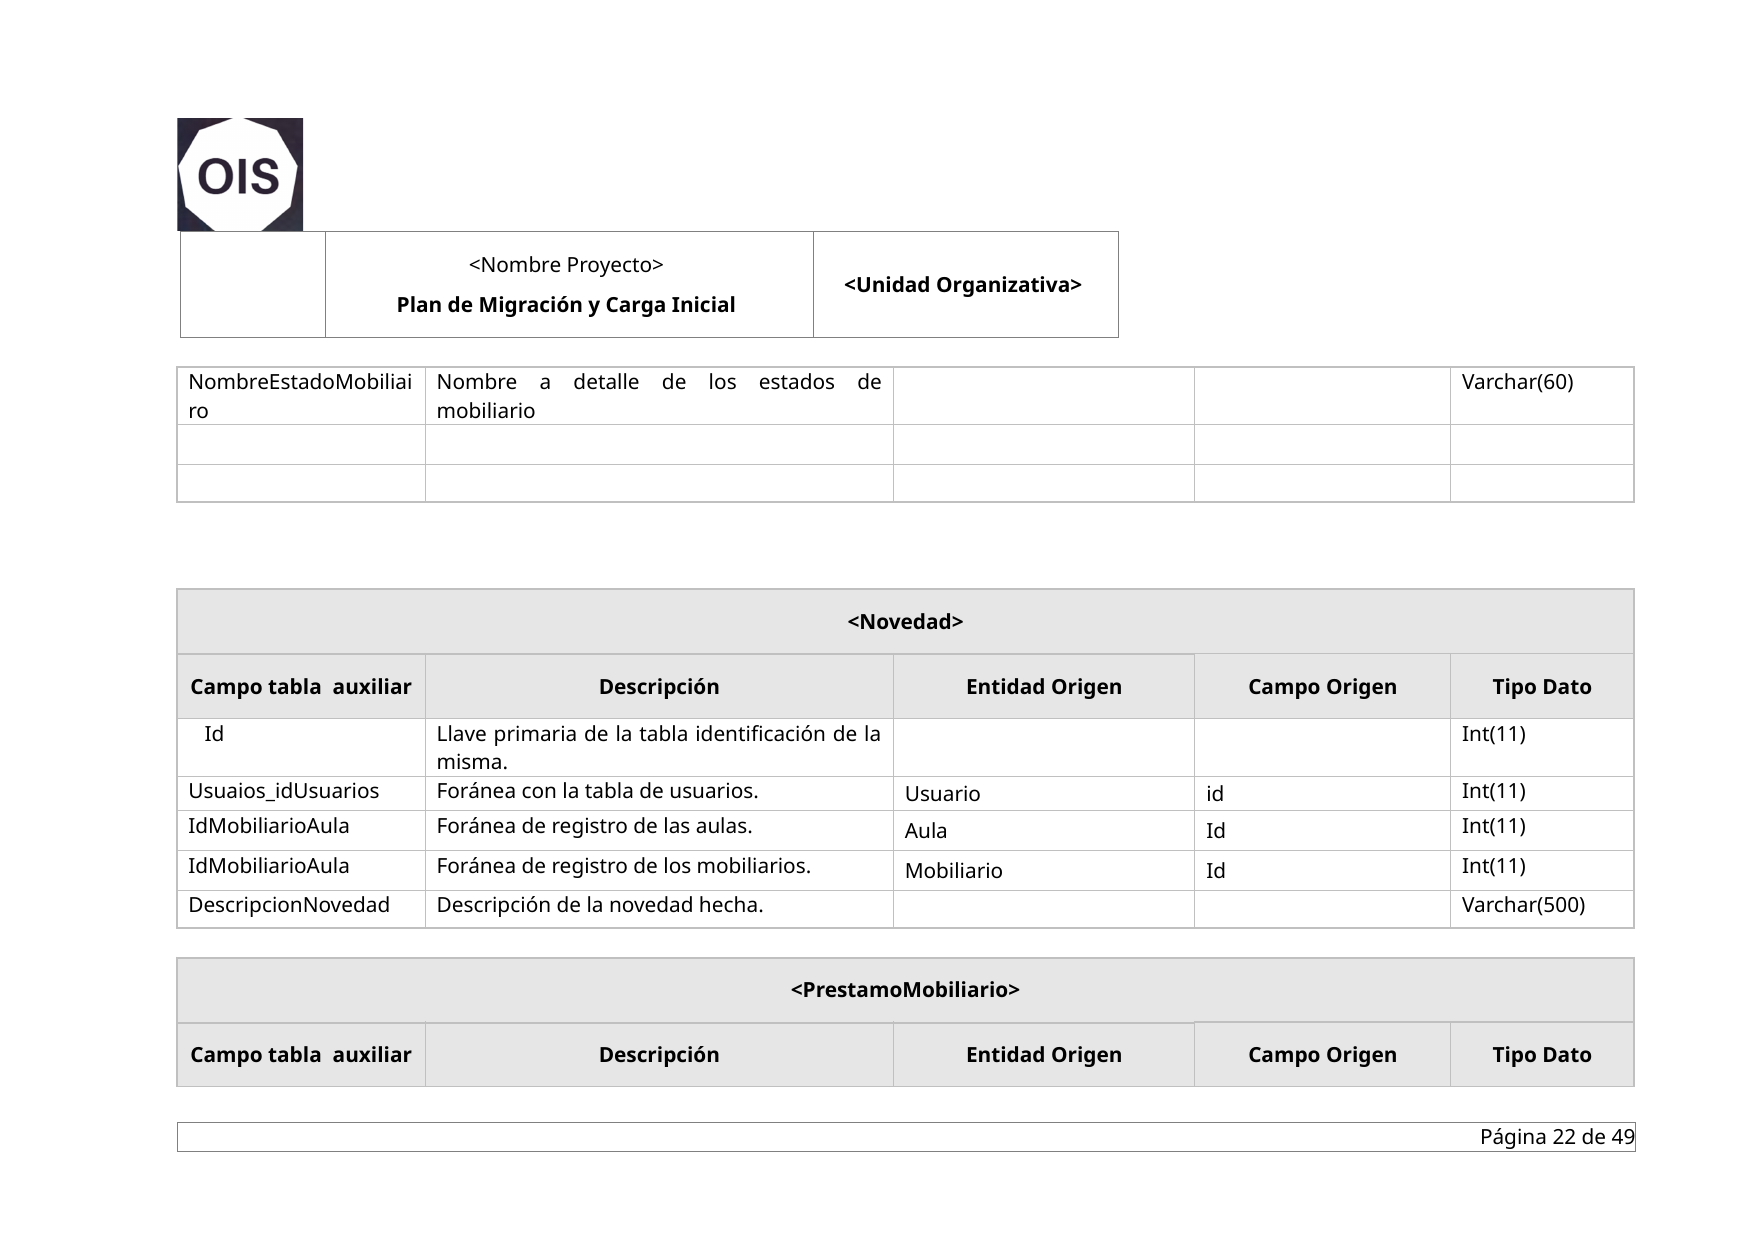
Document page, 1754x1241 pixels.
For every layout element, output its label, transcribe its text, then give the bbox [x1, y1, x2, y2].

table_cell [1195, 891, 1450, 927]
table_cell Mobiliario [894, 851, 1194, 889]
table_cell Campo tabla auxiliar [178, 1024, 425, 1086]
table_cell [1195, 425, 1450, 464]
table_cell Usuario [894, 777, 1194, 810]
table_cell Campo tabla auxiliar [178, 655, 425, 718]
table_cell [426, 465, 893, 501]
table_cell [1451, 465, 1633, 501]
table_cell Llave primaria de la tabla identificación de la misma. [426, 719, 893, 776]
table_cell Int(11) [1451, 719, 1633, 776]
table_cell Campo Origen [1195, 1023, 1450, 1086]
table_cell Entidad Origen [894, 655, 1194, 718]
table_cell Entidad Origen [894, 1024, 1194, 1086]
table_cell Aula [894, 811, 1194, 850]
table_cell Foránea con la tabla de usuarios. [426, 777, 893, 810]
table_cell Descripción [426, 1024, 893, 1086]
table_cell NombreEstadoMobiliairo [178, 368, 425, 424]
table_cell [178, 465, 425, 501]
table_cell Descripción de la novedad hecha. [426, 891, 893, 927]
table_cell IdMobiliarioAula [178, 811, 425, 850]
table_cell Campo Origen [1195, 654, 1450, 718]
table_cell IdMobiliarioAula [178, 851, 425, 889]
table_header <Novedad> [178, 590, 1633, 653]
table_cell [894, 719, 1194, 776]
table_cell id [1195, 777, 1450, 810]
table_cell [1451, 425, 1633, 464]
table_cell DescripcionNovedad [178, 891, 425, 927]
table_cell Foránea de registro de las aulas. [426, 811, 893, 850]
table_cell [894, 368, 1194, 424]
table_cell Varchar(500) [1451, 891, 1633, 927]
table_cell [894, 425, 1194, 464]
table_cell Tipo Dato [1451, 1023, 1633, 1086]
table_cell Int(11) [1451, 811, 1633, 850]
table_cell [426, 425, 893, 464]
table_cell [894, 465, 1194, 501]
table_cell Id [1195, 851, 1450, 889]
table_cell Varchar(60) [1451, 368, 1633, 424]
table_cell Int(11) [1451, 851, 1633, 889]
table_cell [1195, 465, 1450, 501]
table_cell [894, 891, 1194, 927]
table_cell Nombre a detalle de los estados de mobiliario [426, 368, 893, 424]
table_cell [178, 425, 425, 464]
table_cell Id [178, 719, 425, 776]
table_cell Int(11) [1451, 777, 1633, 810]
table_cell Foránea de registro de los mobiliarios. [426, 851, 893, 889]
table_cell Usuaios_idUsuarios [178, 777, 425, 810]
table_cell Id [1195, 811, 1450, 850]
table_cell Tipo Dato [1451, 654, 1633, 718]
table_cell [1195, 719, 1450, 776]
table_header <PrestamoMobiliario> [178, 959, 1633, 1021]
table_cell [1195, 368, 1450, 424]
table_cell Descripción [426, 655, 893, 718]
